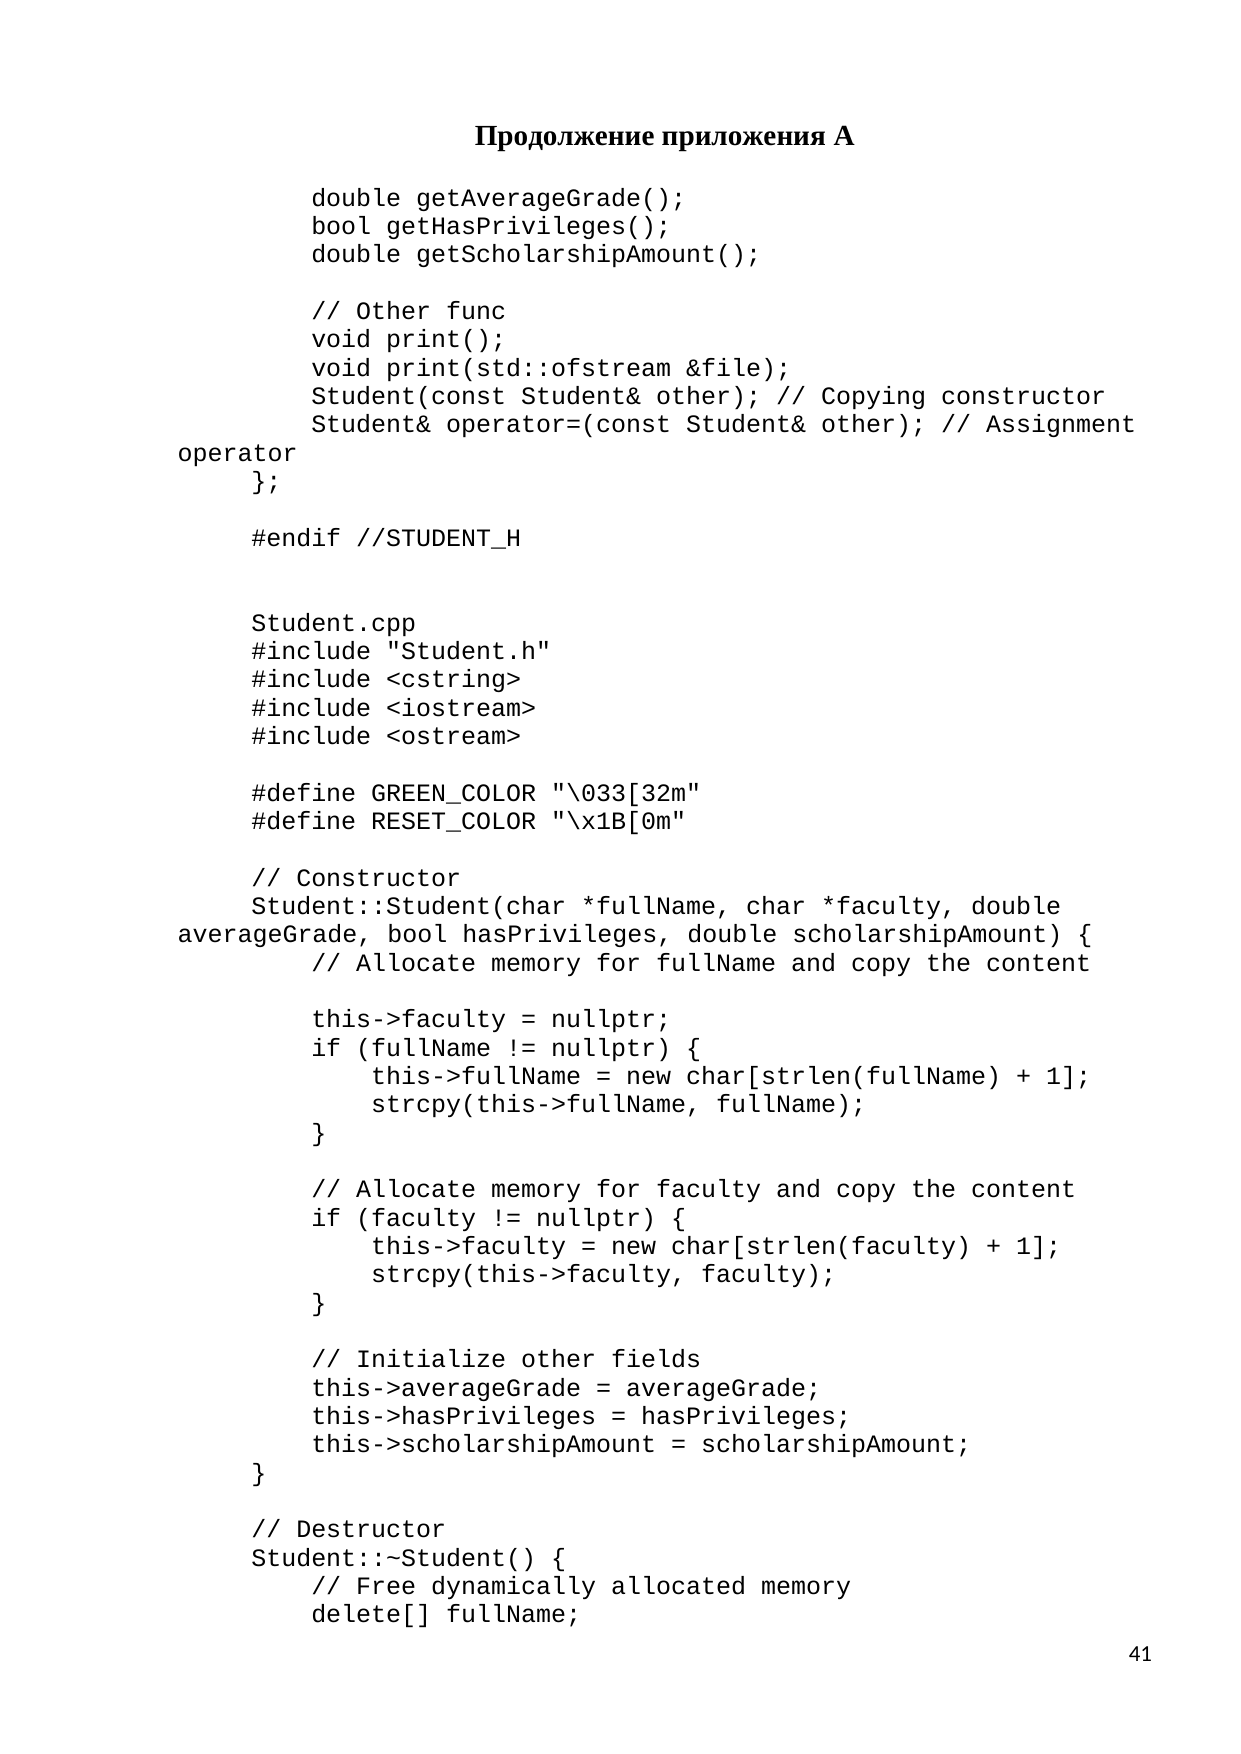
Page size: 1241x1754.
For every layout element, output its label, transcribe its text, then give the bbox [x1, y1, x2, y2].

text double getAverageGrade(); [177, 185, 1152, 213]
subtitle Продолжение приложения А [177, 118, 1152, 152]
text Student::Student(char *fullName, char *faculty, double averageGrade, bool hasPrivileges, double scholarshipAmount) { [177, 893, 1152, 950]
text this->faculty = new char[strlen(faculty) + 1]; [177, 1233, 1152, 1262]
text // Allocate memory for fullName and copy the content [177, 950, 1152, 978]
text this->fullName = new char[strlen(fullName) + 1]; [177, 1063, 1152, 1092]
text } [177, 1120, 1152, 1148]
text // Free dynamically allocated memory [177, 1573, 1152, 1602]
text this->scholarshipAmount = scholarshipAmount; [177, 1432, 1152, 1460]
text this->averageGrade = averageGrade; [177, 1375, 1152, 1403]
text this->hasPrivileges = hasPrivileges; [177, 1403, 1152, 1432]
text Student.cpp [177, 610, 1152, 638]
text // Allocate memory for faculty and copy the content [177, 1177, 1152, 1205]
text void print(); [177, 327, 1152, 355]
text Student(const Student& other); // Copying constructor [177, 383, 1152, 412]
text if (faculty != nullptr) { [177, 1205, 1152, 1233]
text } [177, 1290, 1152, 1318]
text #include <ostream> [177, 723, 1152, 752]
text #define RESET_COLOR "\x1B[0m" [177, 808, 1152, 837]
text // Initialize other fields [177, 1347, 1152, 1375]
text this->faculty = nullptr; [177, 1007, 1152, 1035]
text #include <iostream> [177, 695, 1152, 723]
text // Destructor [177, 1517, 1152, 1545]
text #define GREEN_COLOR "\033[32m" [177, 780, 1152, 808]
text bool getHasPrivileges(); [177, 213, 1152, 242]
text // Other func [177, 298, 1152, 327]
text // Constructor [177, 865, 1152, 893]
text #include <cstring> [177, 667, 1152, 695]
text Student::~Student() { [177, 1545, 1152, 1573]
text Student& operator=(const Student& other); // Assignment operator [177, 412, 1152, 468]
text #include "Student.h" [177, 638, 1152, 667]
text strcpy(this->faculty, faculty); [177, 1262, 1152, 1290]
text strcpy(this->fullName, fullName); [177, 1092, 1152, 1120]
text void print(std::ofstream &file); [177, 355, 1152, 383]
text if (fullName != nullptr) { [177, 1035, 1152, 1063]
text }; [177, 468, 1152, 497]
text #endif //STUDENT_H [177, 525, 1152, 553]
text delete[] fullName; [177, 1602, 1152, 1630]
text double getScholarshipAmount(); [177, 242, 1152, 270]
text } [177, 1460, 1152, 1488]
